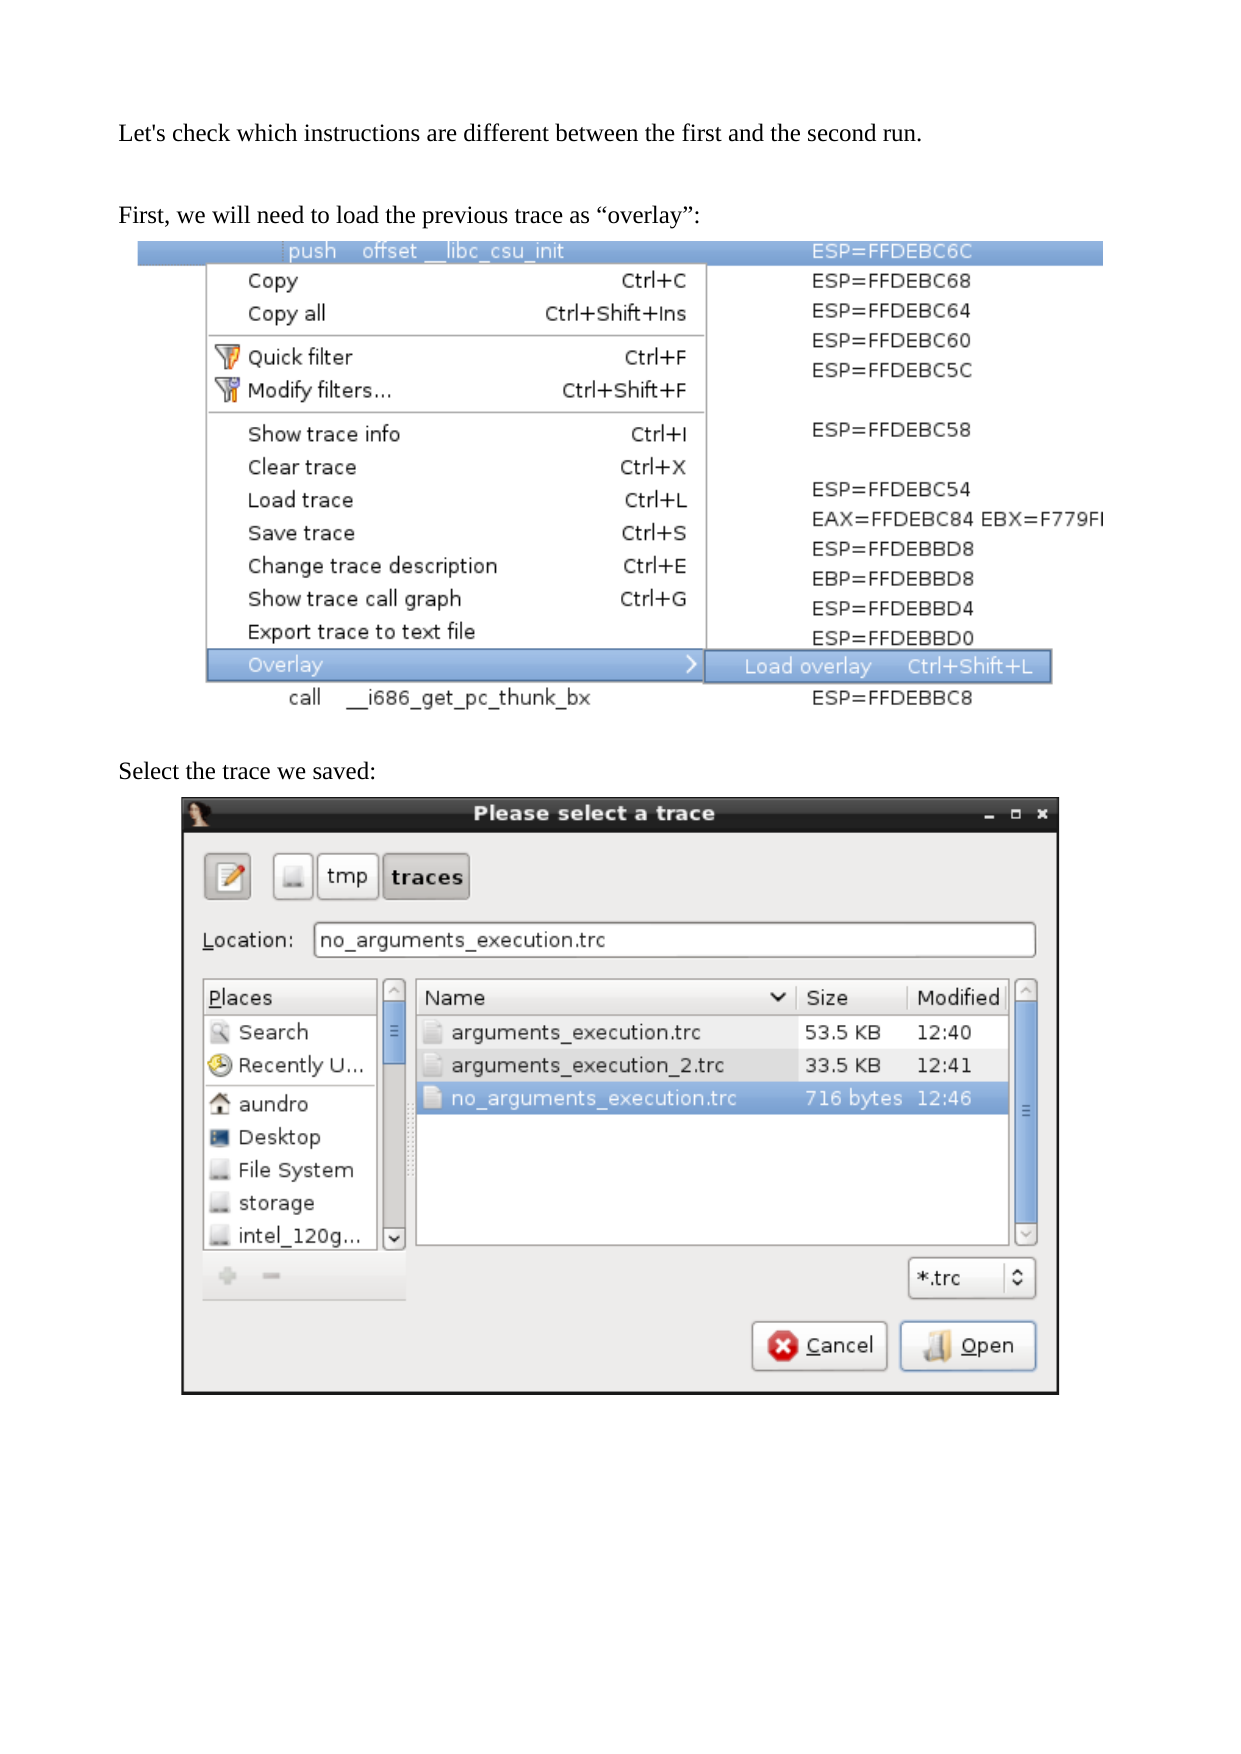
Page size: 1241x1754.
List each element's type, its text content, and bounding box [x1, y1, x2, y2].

text Let's check which instructions are different between the first and the second run. [118, 118, 1122, 147]
picture [181, 797, 1060, 1395]
text Select the trace we saved: [118, 756, 1122, 785]
text First, we will need to load the previous trace as “overlay”: [118, 201, 1122, 229]
picture [137, 241, 1103, 716]
